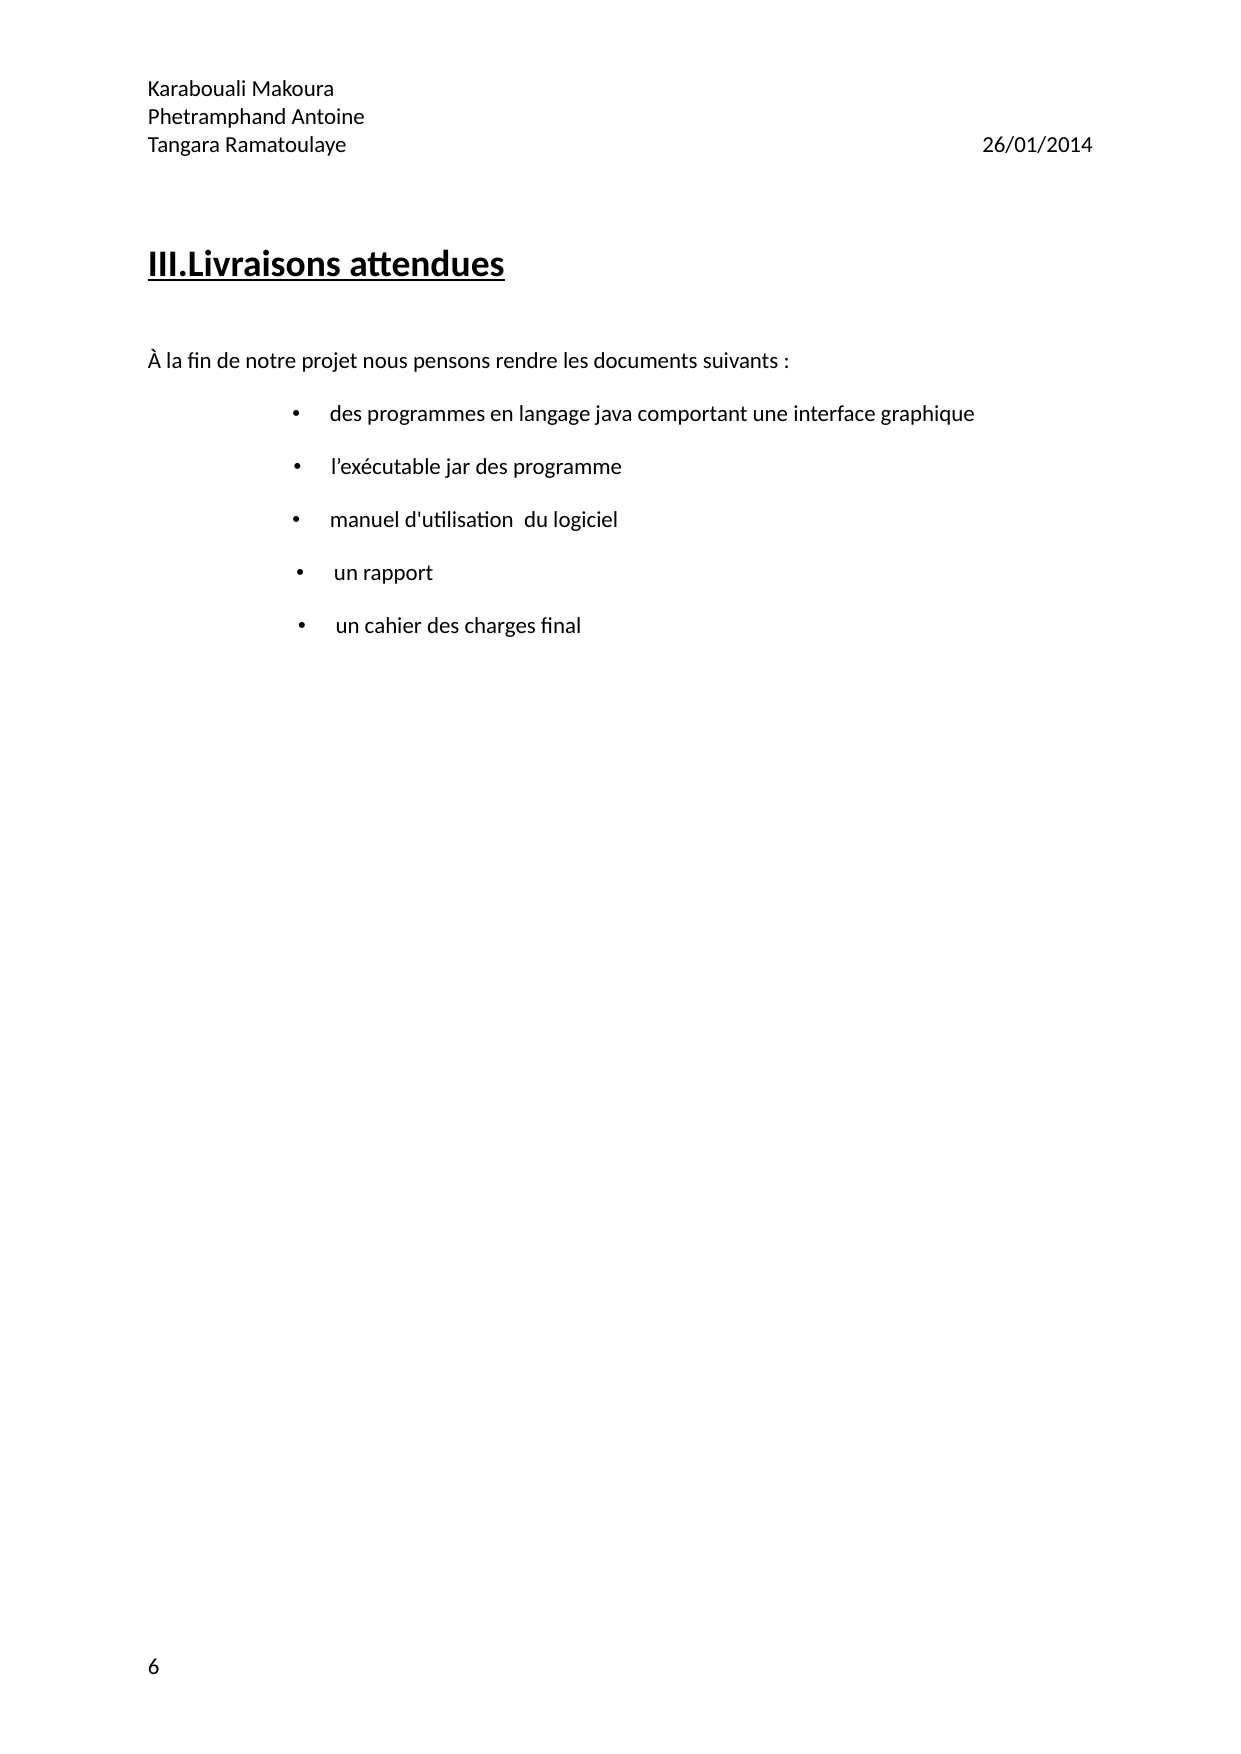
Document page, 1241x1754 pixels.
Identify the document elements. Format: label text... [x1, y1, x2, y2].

list des programmes en langage java comportant une interface graphique [185, 399, 1093, 427]
subtitle III.Livraisons attendues [148, 240, 1093, 286]
list un cahier des charges final [185, 611, 1093, 639]
list l’exécutable jar des programme [185, 452, 1093, 480]
list manuel d'utilisation du logiciel [185, 505, 1093, 533]
text À la fin de notre projet nous pensons rendre les documents suivants : [148, 346, 1093, 374]
list un rapport [185, 558, 1093, 586]
